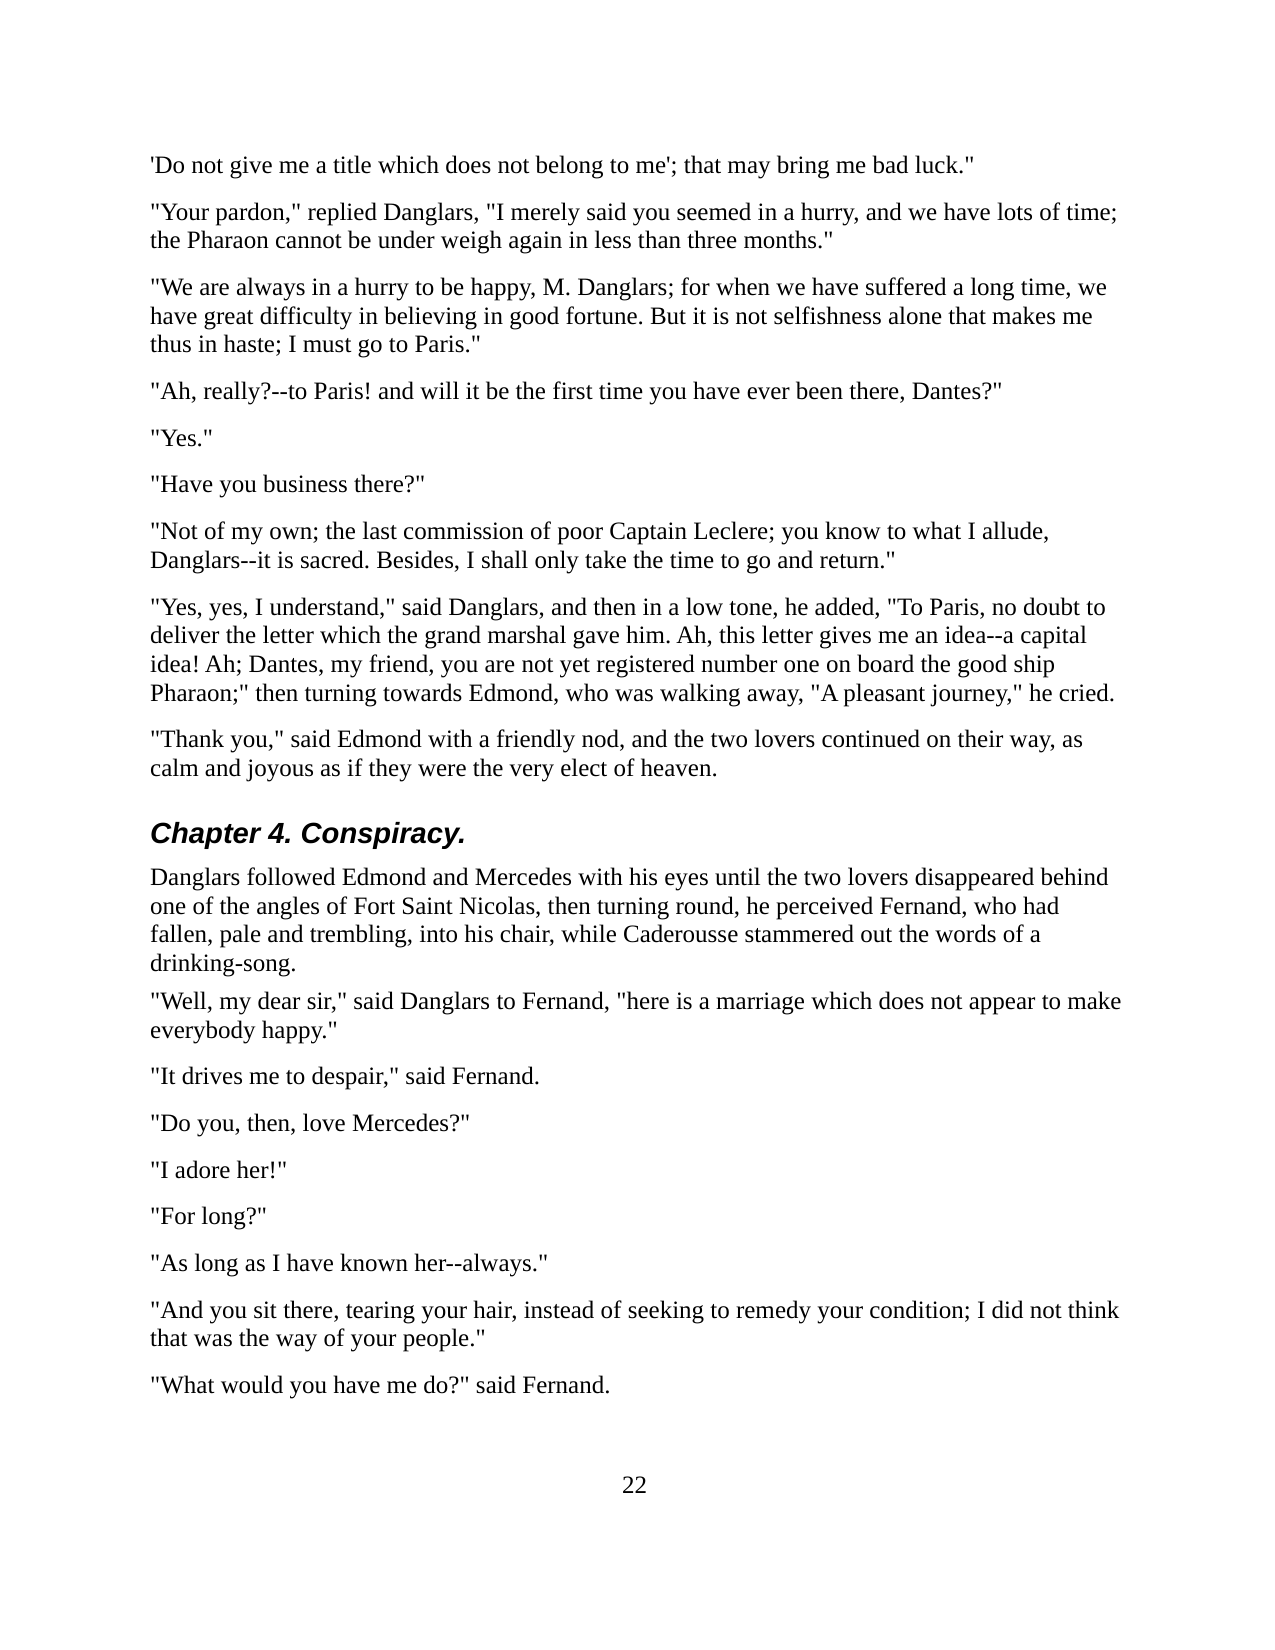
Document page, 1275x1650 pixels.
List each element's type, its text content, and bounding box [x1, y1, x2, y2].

text "As long as I have known her--always." [150, 1248, 1125, 1277]
text "Yes." [150, 423, 1125, 452]
text "Well, my dear sir," said Danglars to Fernand, "here is a marriage which does not appear to make everybody happy." [150, 986, 1125, 1043]
text "What would you have me do?" said Fernand. [150, 1370, 1125, 1399]
text "I adore her!" [150, 1155, 1125, 1183]
text "And you sit there, tearing your hair, instead of seeking to remedy your condition; I did not think that was the way of your people." [150, 1295, 1125, 1352]
text "Ah, really?--to Paris! and will it be the first time you have ever been there, Dantes?" [150, 376, 1125, 405]
text "We are always in a hurry to be happy, M. Danglars; for when we have suffered a long time, we have great difficulty in believing in good fortune. But it is not selfishness alone that makes me thus in haste; I must go to Paris." [150, 272, 1125, 358]
text "Thank you," said Edmond with a friendly nod, and the two lovers continued on their way, as calm and joyous as if they were the very elect of heaven. [150, 724, 1125, 782]
subtitle Chapter 4. Conspiracy. [150, 816, 1125, 849]
text "It drives me to despair," said Fernand. [150, 1061, 1125, 1090]
text "Your pardon," replied Danglars, "I merely said you seemed in a hurry, and we have lots of time; the Pharaon cannot be under weigh again in less than three months." [150, 197, 1125, 254]
text "Yes, yes, I understand," said Danglars, and then in a low tone, he added, "To Paris, no doubt to deliver the letter which the grand marshal gave him. Ah, this letter gives me an idea--a capital idea! Ah; Dantes, my friend, you are not yet registered number one on board the good ship Pharaon;" then turning towards Edmond, who was walking away, "A pleasant journey," he cried. [150, 592, 1125, 707]
text "For long?" [150, 1201, 1125, 1230]
text "Do you, then, love Mercedes?" [150, 1108, 1125, 1137]
text Danglars followed Edmond and Mercedes with his eyes until the two lovers disappeared behind one of the angles of Fort Saint Nicolas, then turning round, he perceived Fernand, who had fallen, pale and trembling, into his chair, while Caderousse stammered out the words of a drinking-song. [150, 862, 1125, 977]
text "Have you business there?" [150, 469, 1125, 498]
text 'Do not give me a title which does not belong to me'; that may bring me bad luck." [150, 150, 1125, 179]
text "Not of my own; the last commission of poor Captain Leclere; you know to what I allude, Danglars--it is sacred. Besides, I shall only take the time to go and return." [150, 516, 1125, 574]
